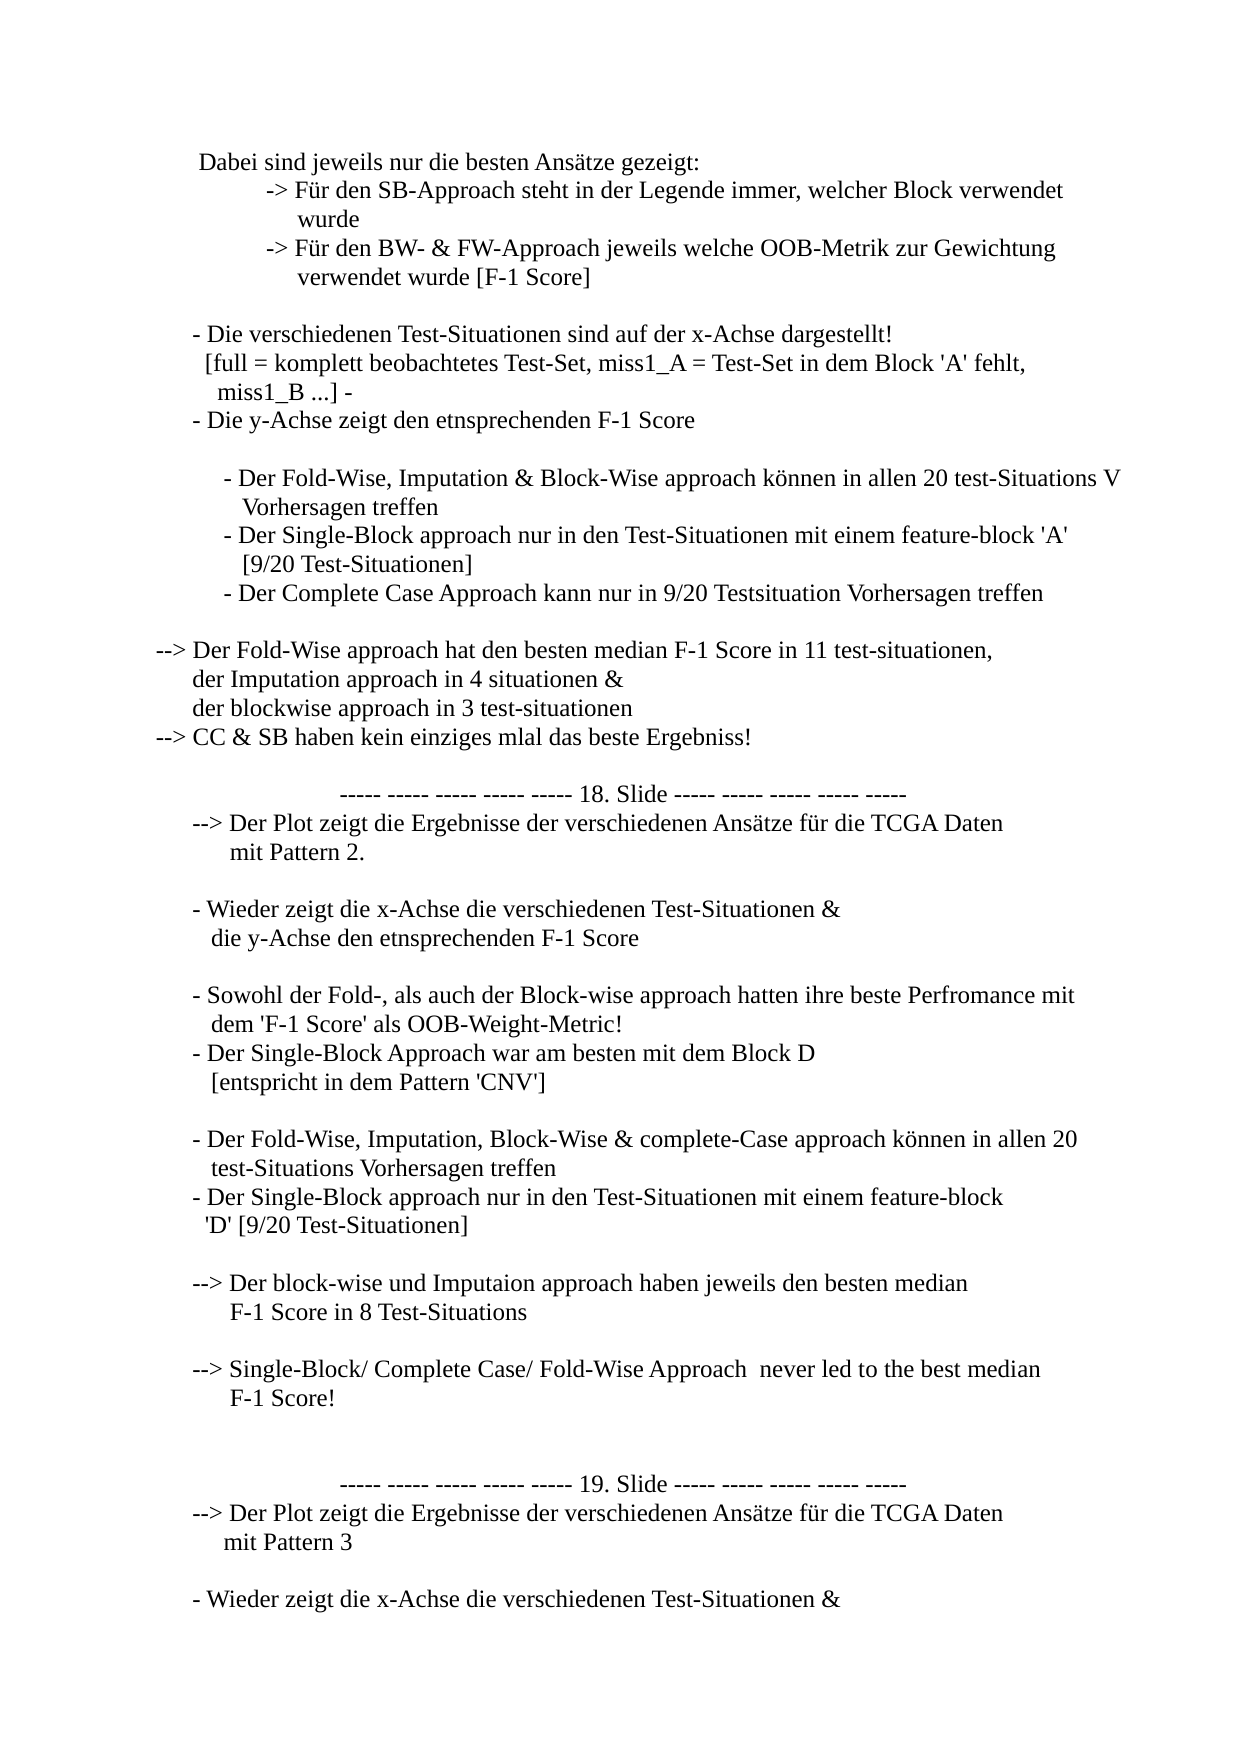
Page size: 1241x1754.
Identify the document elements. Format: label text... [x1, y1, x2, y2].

text - Sowohl der Fold-, als auch der Block-wise approach hatten ihre beste Perfromance mit dem 'F-1 Score' als OOB-Weight-Metric! [118, 981, 1122, 1038]
text -> Für den SB-Approach steht in der Legende immer, welcher Block verwendet wurde [118, 176, 1122, 233]
text - Wieder zeigt die x-Achse die verschiedenen Test-Situationen & die y-Achse den etnsprechenden F-1 Score [118, 894, 1122, 952]
text --> Single-Block/ Complete Case/ Fold-Wise Approach never led to the best median F-1 Score! [118, 1354, 1122, 1412]
text - Der Single-Block approach nur in den Test-Situationen mit einem feature-block 'D' [9/20 Test-Situationen] [118, 1182, 1122, 1239]
text - Der Single-Block Approach war am besten mit dem Block D [entspricht in dem Pattern 'CNV'] [118, 1038, 1122, 1096]
text --> Der Plot zeigt die Ergebnisse der verschiedenen Ansätze für die TCGA Daten mit Pattern 2. [118, 808, 1122, 866]
text Dabei sind jeweils nur die besten Ansätze gezeigt: [118, 147, 1122, 176]
text -> Für den BW- & FW-Approach jeweils welche OOB-Metrik zur Gewichtung verwendet wurde [F-1 Score] [118, 233, 1122, 291]
text ----- ----- ----- ----- ----- 18. Slide ----- ----- ----- ----- ----- [118, 779, 1122, 808]
text - Der Complete Case Approach kann nur in 9/20 Testsituation Vorhersagen treffen [118, 578, 1122, 607]
text --> CC & SB haben kein einziges mlal das beste Ergebniss! [118, 722, 1122, 751]
text - Wieder zeigt die x-Achse die verschiedenen Test-Situationen & [118, 1584, 1122, 1613]
text --> Der Fold-Wise approach hat den besten median F-1 Score in 11 test-situationen, der Imputation approach in 4 situationen & der blockwise approach in 3 test-situationen [118, 636, 1122, 722]
text ----- ----- ----- ----- ----- 19. Slide ----- ----- ----- ----- ----- [118, 1469, 1122, 1498]
text - Der Fold-Wise, Imputation, Block-Wise & complete-Case approach können in allen 20 test-Situations Vorhersagen treffen [118, 1124, 1122, 1182]
text --> Der Plot zeigt die Ergebnisse der verschiedenen Ansätze für die TCGA Daten mit Pattern 3 [118, 1498, 1122, 1556]
text [full = komplett beobachtetes Test-Set, miss1_A = Test-Set in dem Block 'A' fehlt, miss1_B ...] - [118, 348, 1122, 406]
text - Der Fold-Wise, Imputation & Block-Wise approach können in allen 20 test-Situations V Vorhersagen treffen [118, 463, 1122, 521]
text - Der Single-Block approach nur in den Test-Situationen mit einem feature-block 'A' [9/20 Test-Situationen] [118, 521, 1122, 578]
text - Die verschiedenen Test-Situationen sind auf der x-Achse dargestellt! [118, 319, 1122, 348]
text --> Der block-wise und Imputaion approach haben jeweils den besten median F-1 Score in 8 Test-Situations [118, 1268, 1122, 1326]
text - Die y-Achse zeigt den etnsprechenden F-1 Score [118, 406, 1122, 434]
